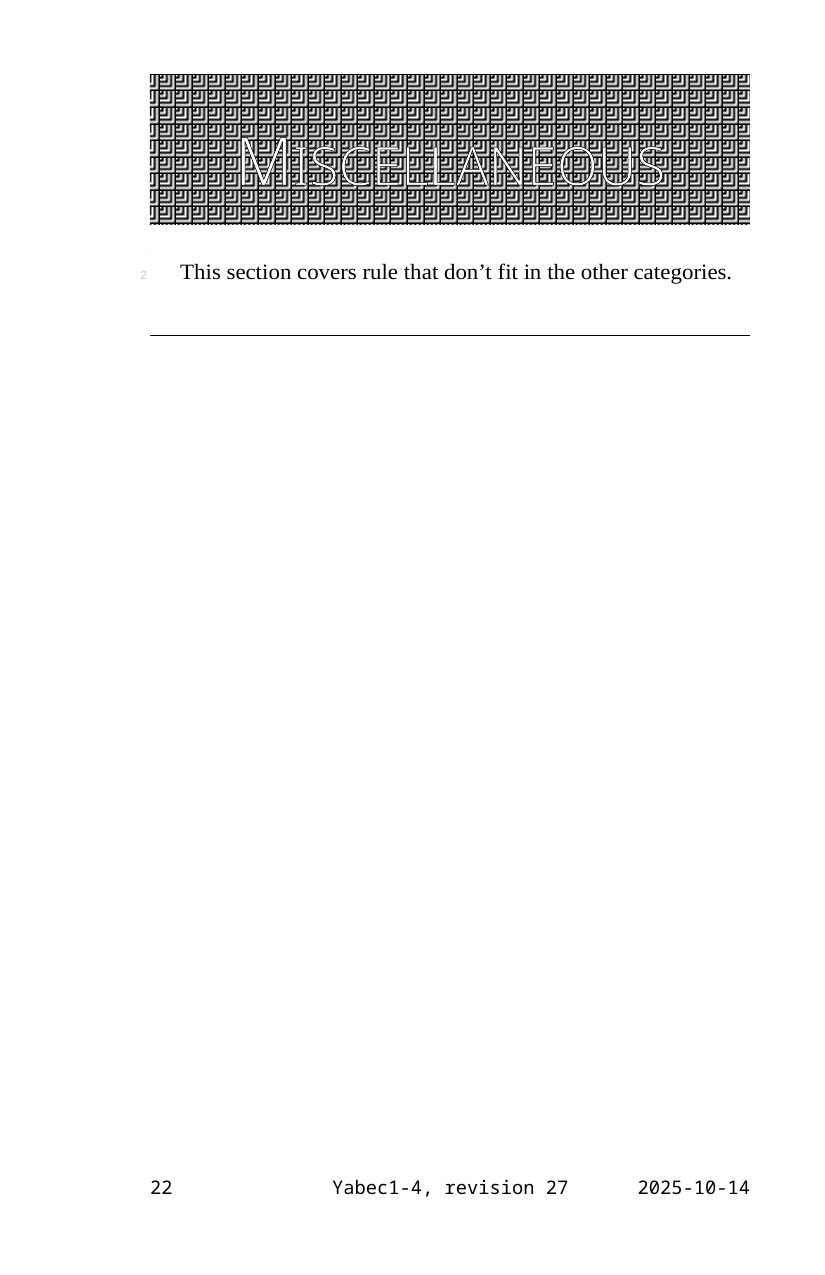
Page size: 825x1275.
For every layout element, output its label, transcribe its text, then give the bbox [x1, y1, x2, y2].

text This section covers rule that don’t fit in the other categories. [150, 260, 750, 284]
picture [149, 74, 750, 225]
